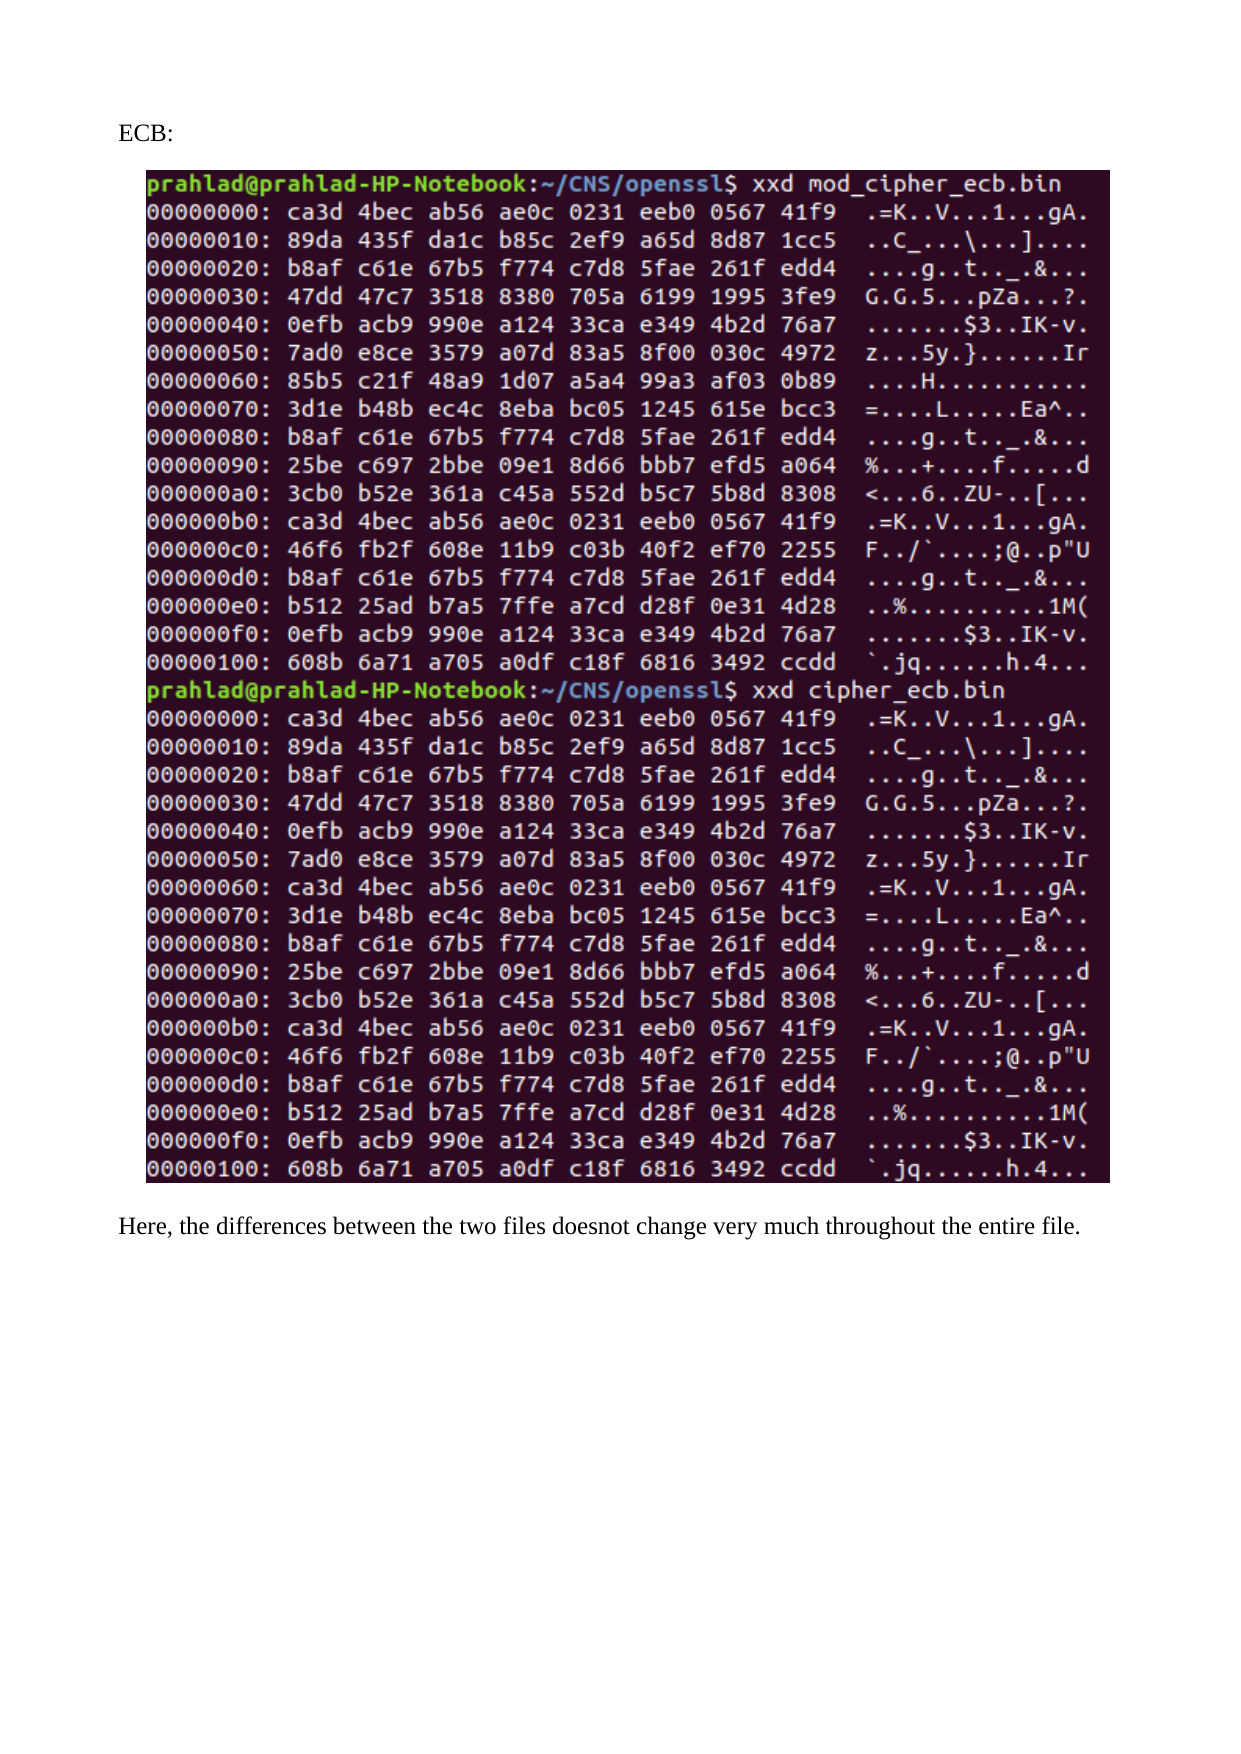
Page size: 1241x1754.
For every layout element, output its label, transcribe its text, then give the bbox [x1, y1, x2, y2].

text ECB: [118, 118, 1122, 147]
picture [146, 170, 1110, 1183]
text Here, the differences between the two files doesnot change very much throughout the entire file. [118, 1211, 1122, 1240]
